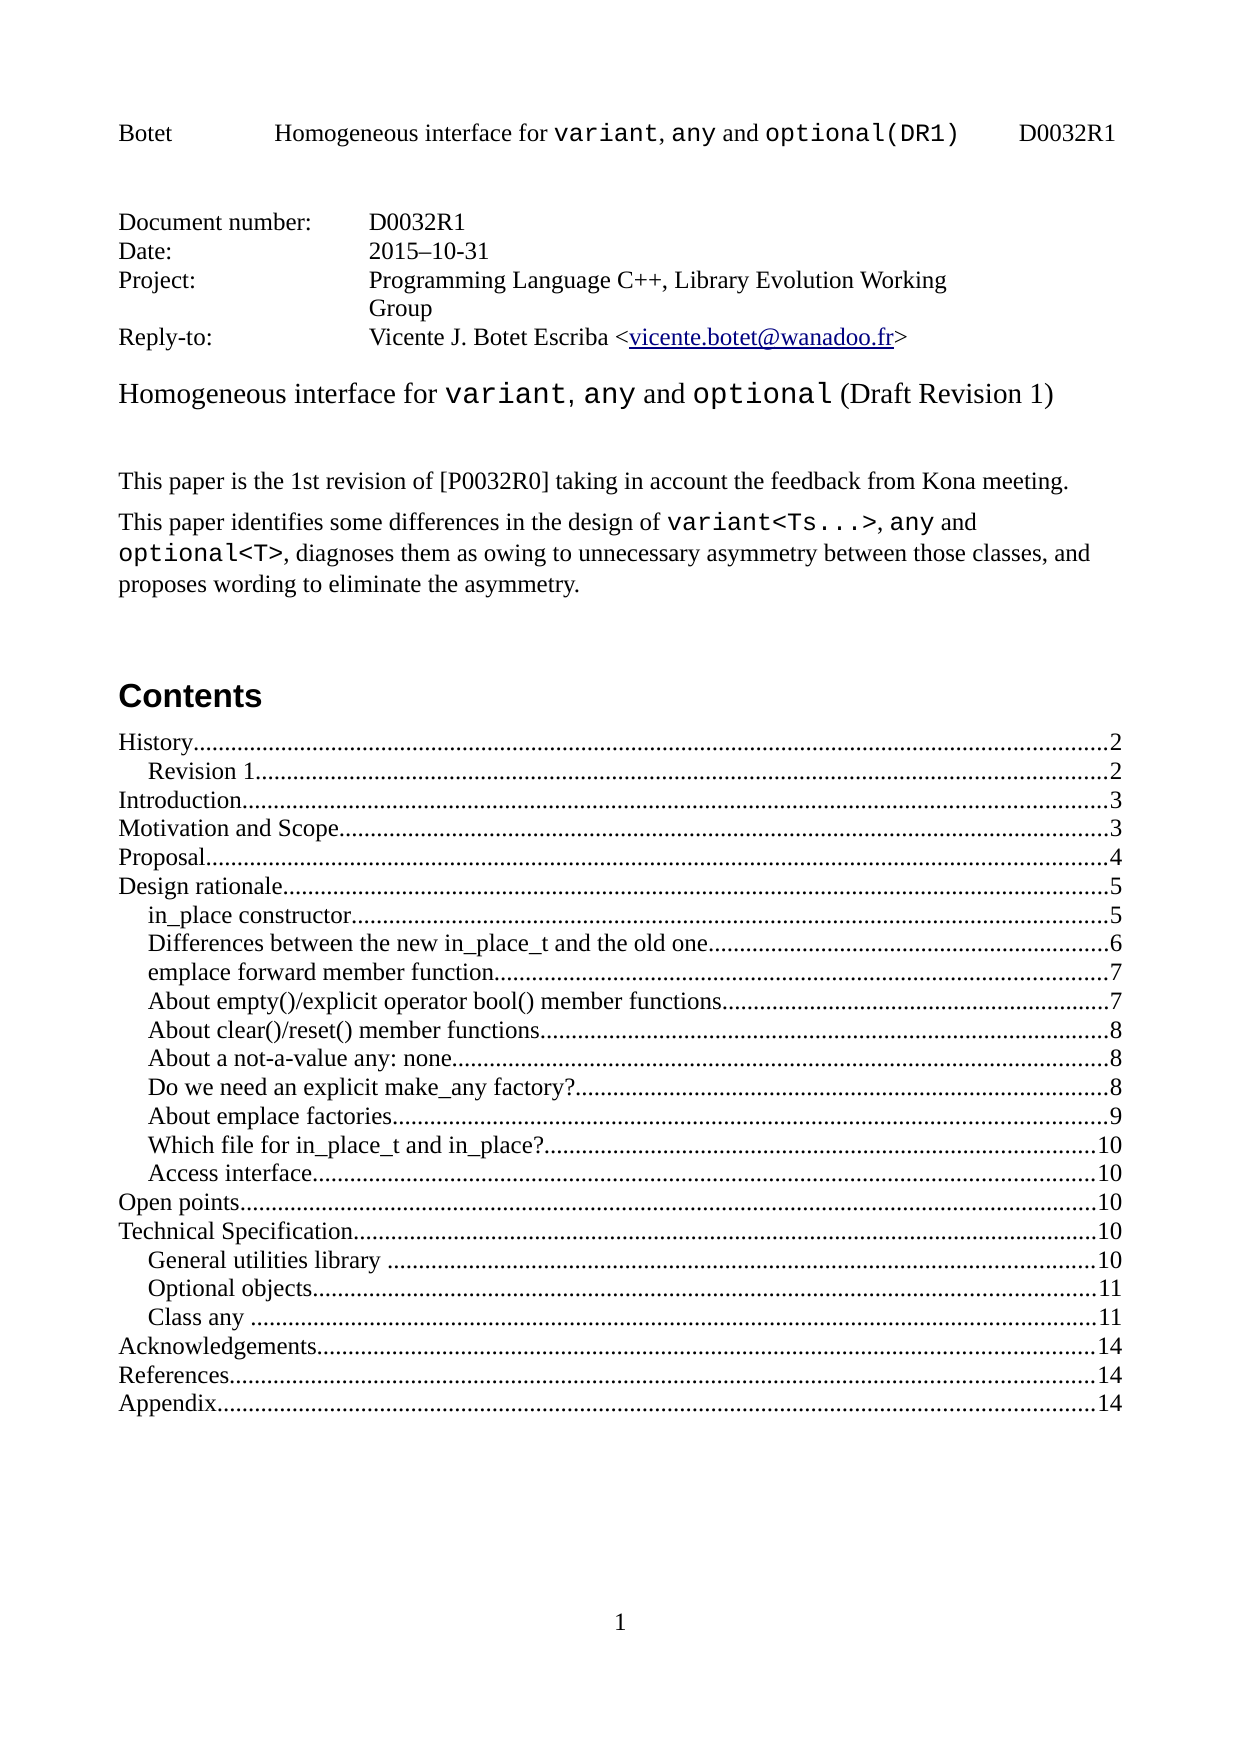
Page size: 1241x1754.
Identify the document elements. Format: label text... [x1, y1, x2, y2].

text Differences between the new in_place_t and the old one 6 [148, 928, 1122, 957]
text Optional objects 11 [148, 1273, 1122, 1302]
text History 2 [118, 727, 1122, 756]
text Motivation and Scope 3 [118, 813, 1122, 842]
text Access interface 10 [148, 1158, 1122, 1187]
table_cell Project: [118, 265, 368, 322]
table_header Document number: [118, 207, 368, 236]
text About a not-a-value any: none 8 [148, 1043, 1122, 1072]
text This paper identifies some differences in the design of variant<Ts...>, any and optional<T>, diagnoses them as owing to unnecessary asymmetry between those classes, and proposes wording to eliminate the asymmetry. [118, 507, 1122, 597]
text About clear()/reset() member functions 8 [148, 1015, 1122, 1043]
text This paper is the 1st revision of [P0032R0] taking in account the feedback from Kona meeting. [118, 466, 1122, 494]
text Revision 1 2 [148, 756, 1122, 785]
text in_place constructor 5 [148, 900, 1122, 928]
text Acknowledgements 14 [118, 1331, 1122, 1360]
text About emplace factories 9 [148, 1101, 1122, 1130]
text Technical Specification 10 [118, 1216, 1122, 1245]
text Open points 10 [118, 1187, 1122, 1216]
text Class any 11 [148, 1302, 1122, 1331]
table_header D0032R1 [369, 207, 1002, 236]
text Proposal 4 [118, 842, 1122, 871]
text References 14 [118, 1360, 1122, 1388]
text General utilities library 10 [148, 1245, 1122, 1273]
subtitle Contents [118, 676, 1122, 715]
text Introduction 3 [118, 785, 1122, 813]
text Do we need an explicit make_any factory? 8 [148, 1072, 1122, 1101]
text Which file for in_place_t and in_place? 10 [148, 1130, 1122, 1158]
table_cell 2015–10-31 [369, 236, 1002, 265]
table_cell Programming Language C++, Library Evolution Working Group [369, 265, 1002, 322]
table_cell Vicente J. Botet Escriba <vicente.botet@wanadoo.fr> [369, 322, 1002, 351]
text Appendix 14 [118, 1388, 1122, 1417]
table_cell Reply-to: [118, 322, 368, 351]
text About empty()/explicit operator bool() member functions 7 [148, 986, 1122, 1015]
text Design rationale 5 [118, 871, 1122, 900]
table_cell Date: [118, 236, 368, 265]
subtitle Homogeneous interface for variant, any and optional (Draft Revision 1) [118, 376, 1122, 412]
text emplace forward member function 7 [148, 957, 1122, 986]
